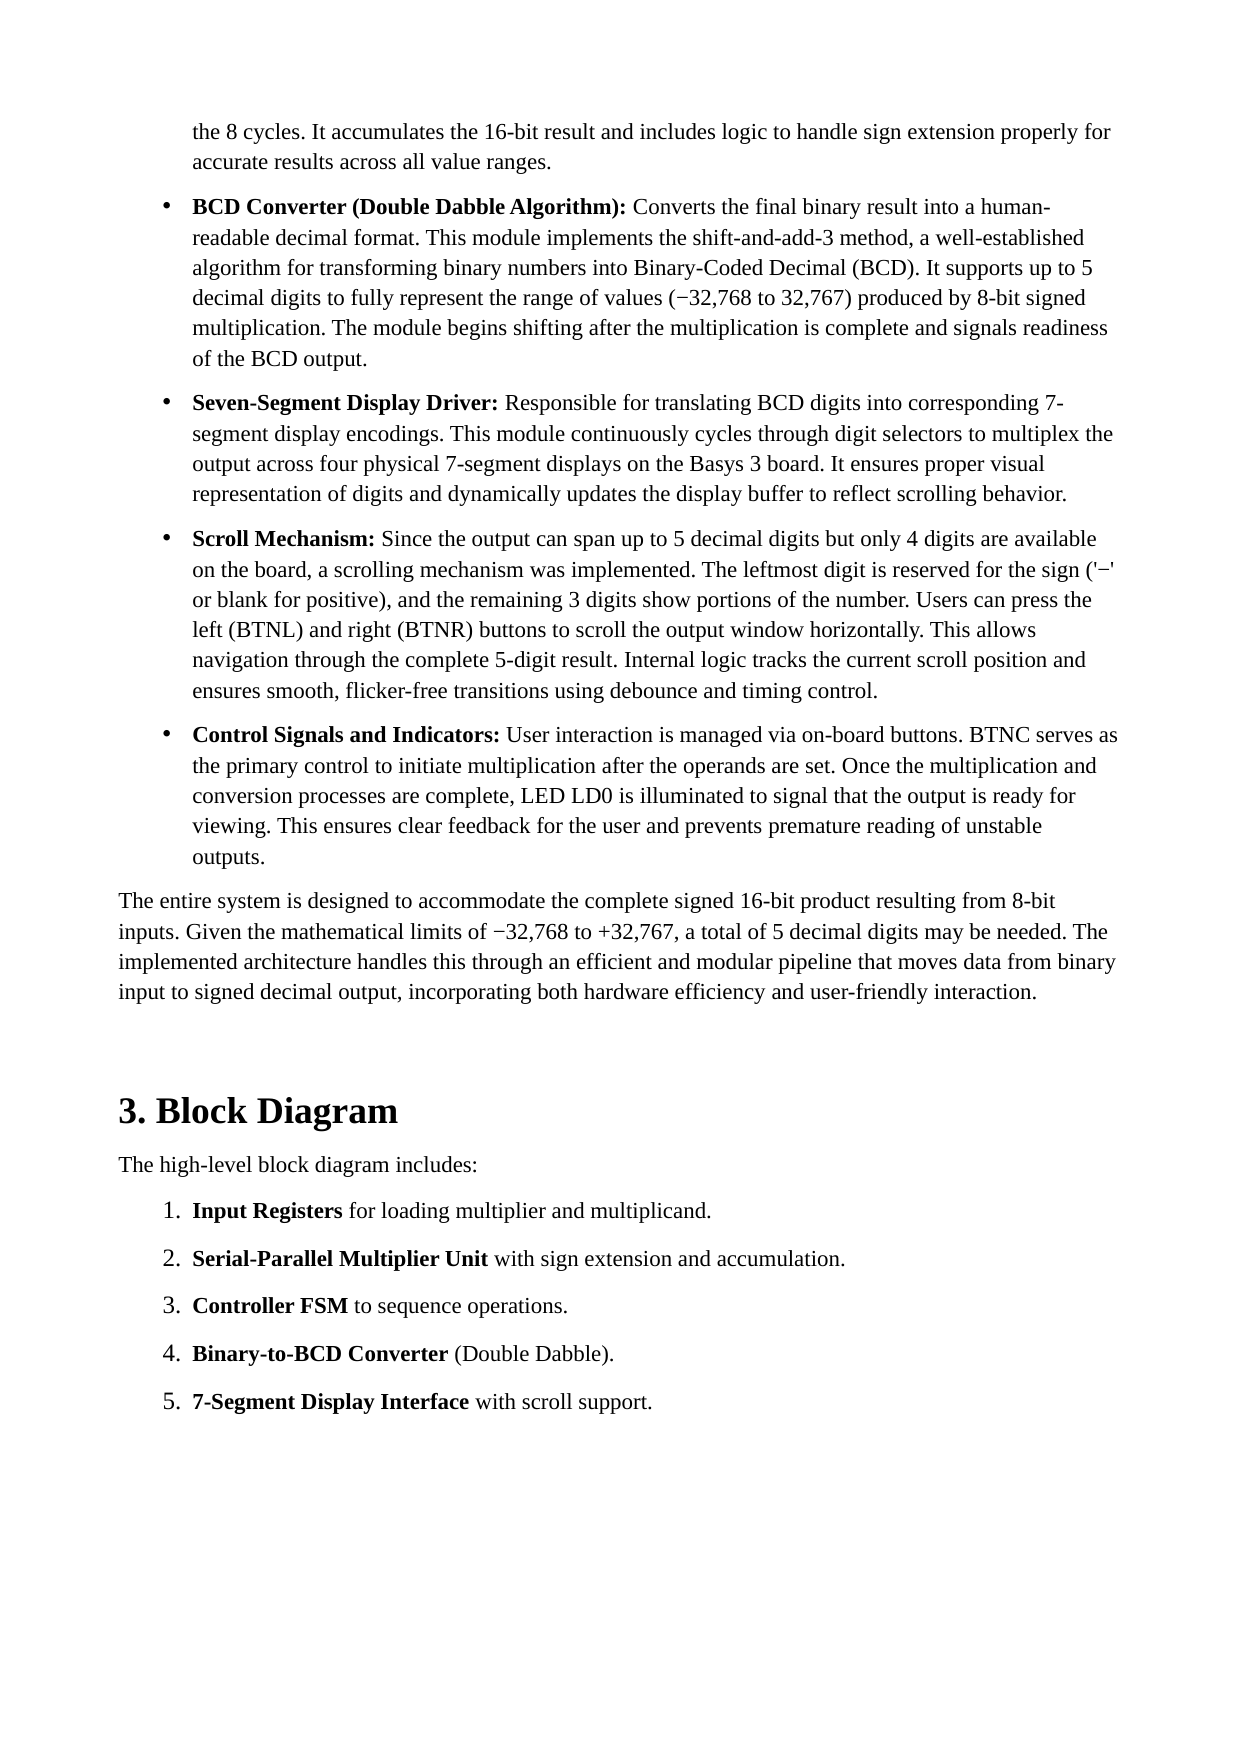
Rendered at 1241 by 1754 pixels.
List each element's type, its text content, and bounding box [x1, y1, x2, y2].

list Scroll Mechanism: Since the output can span up to 5 decimal digits but only 4 digits are available on the board, a scrolling mechanism was implemented. The leftmost digit is reserved for the sign ('−' or blank for positive), and the remaining 3 digits show portions of the number. Users can press the left (BTNL) and right (BTNR) buttons to scroll the output window horizontally. This allows navigation through the complete 5-digit result. Internal logic tracks the current scroll position and ensures smooth, flicker-free transitions using debounce and timing control. [162, 525, 1122, 703]
list 7-Segment Display Interface with scroll support. [162, 1386, 1122, 1414]
list Serial-Parallel Multiplier Unit with sign extension and accumulation. [162, 1243, 1122, 1272]
list the 8 cycles. It accumulates the 16-bit result and includes logic to handle sign extension properly for accurate results across all value ranges. [162, 118, 1122, 175]
list Seven-Segment Display Driver: Responsible for translating BCD digits into corresponding 7-segment display encodings. This module continuously cycles through digit selectors to multiplex the output across four physical 7-segment displays on the Basys 3 board. It ensures proper visual representation of digits and dynamically updates the display buffer to reflect scrolling behavior. [162, 389, 1122, 507]
text The high-level block diagram includes: [118, 1151, 1122, 1177]
list Control Signals and Indicators: User interaction is managed via on-board buttons. BTNC serves as the primary control to initiate multiplication after the operands are set. Once the multiplication and conversion processes are complete, LED LD0 is illuminated to signal that the output is ready for viewing. This ensures clear feedback for the user and prevents premature reading of unstable outputs. [162, 721, 1122, 869]
list Binary-to-BCD Converter (Double Dabble). [162, 1338, 1122, 1367]
list Input Registers for loading multiplier and multiplicand. [162, 1195, 1122, 1224]
subtitle 3. Block Diagram [118, 1088, 1122, 1132]
list Controller FSM to sequence operations. [162, 1291, 1122, 1319]
text The entire system is designed to accommodate the complete signed 16-bit product resulting from 8-bit inputs. Given the mathematical limits of −32,768 to +32,767, a total of 5 decimal digits may be needed. The implemented architecture handles this through an efficient and modular pipeline that moves data from binary input to signed decimal output, incorporating both hardware efficiency and user-friendly interaction. [118, 887, 1122, 1004]
list BCD Converter (Double Dabble Algorithm): Converts the final binary result into a human-readable decimal format. This module implements the shift-and-add-3 method, a well-established algorithm for transforming binary numbers into Binary-Coded Decimal (BCD). It supports up to 5 decimal digits to fully represent the range of values (−32,768 to 32,767) produced by 8-bit signed multiplication. The module begins shifting after the multiplication is complete and signals readiness of the BCD output. [162, 193, 1122, 371]
